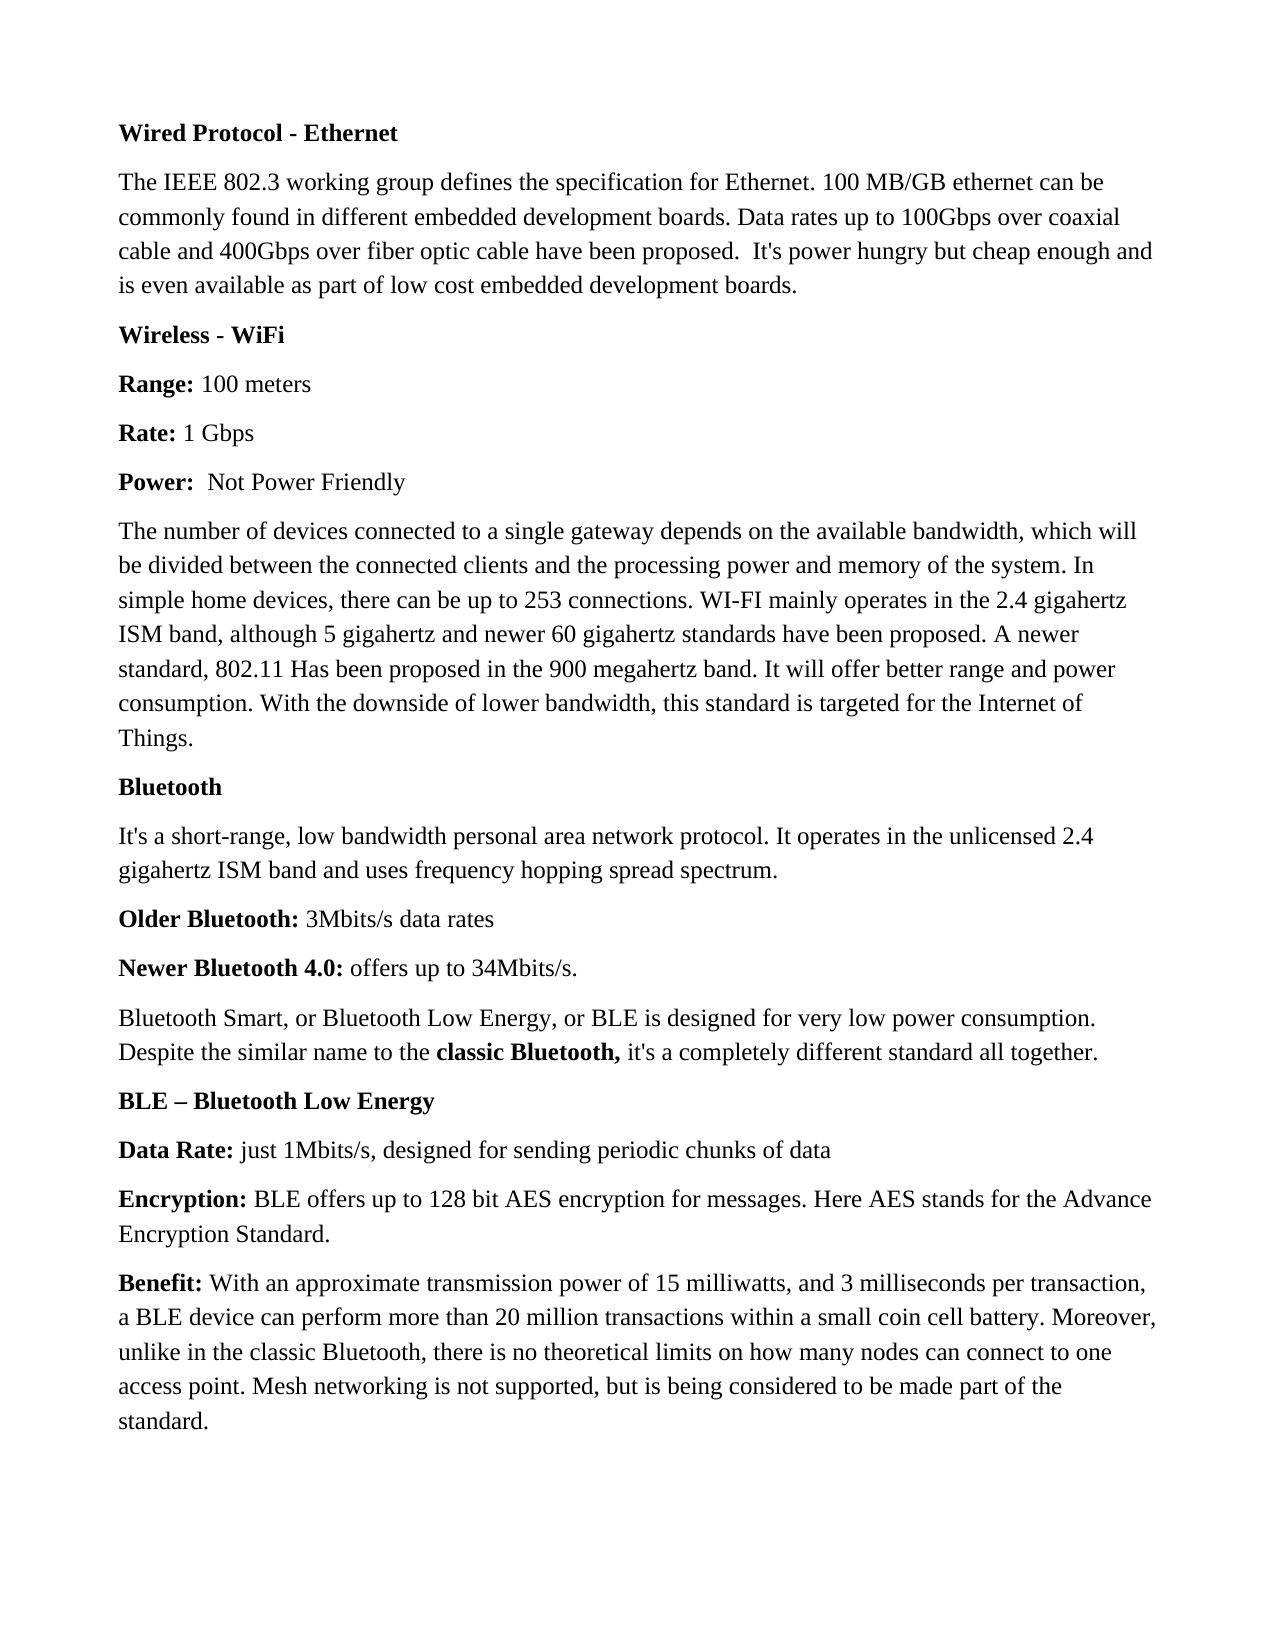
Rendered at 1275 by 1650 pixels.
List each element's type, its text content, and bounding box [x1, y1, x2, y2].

text Rate: 1 Gbps [118, 418, 1157, 447]
text Range: 100 meters [118, 369, 1157, 397]
text Encryption: BLE offers up to 128 bit AES encryption for messages. Here AES stands for the Advance Encryption Standard. [118, 1184, 1157, 1247]
text Newer Bluetooth 4.0: offers up to 34Mbits/s. [118, 953, 1157, 982]
text The IEEE 802.3 working group defines the specification for Ethernet. 100 MB/GB ethernet can be commonly found in different embedded development boards. Data rates up to 100Gbps over coaxial cable and 400Gbps over fiber optic cable have been proposed. It's power hungry but cheap enough and is even available as part of low cost embedded development boards. [118, 167, 1157, 299]
text The number of devices connected to a single gateway depends on the available bandwidth, which will be divided between the connected clients and the processing power and memory of the system. In simple home devices, there can be up to 253 connections. WI-FI mainly operates in the 2.4 gigahertz ISM band, although 5 gigahertz and newer 60 gigahertz standards have been proposed. A newer standard, 802.11 Has been proposed in the 900 megahertz band. It will offer better range and power consumption. With the downside of lower bandwidth, this standard is targeted for the Internet of Things. [118, 516, 1157, 752]
text Benefit: With an approximate transmission power of 15 milliwatts, and 3 milliseconds per transaction, a BLE device can perform more than 20 million transactions within a small coin cell battery. Moreover, unlike in the classic Bluetooth, there is no theoretical limits on how many nodes can connect to one access point. Mesh networking is not supported, but is being considered to be made part of the standard. [118, 1268, 1157, 1434]
text Older Bluetooth: 3Mbits/s data rates [118, 904, 1157, 933]
text BLE – Bluetooth Low Energy [118, 1086, 1157, 1115]
text Wireless - WiFi [118, 320, 1157, 348]
text Power: Not Power Friendly [118, 467, 1157, 496]
text Bluetooth [118, 772, 1157, 801]
text It's a short-range, low bandwidth personal area network protocol. It operates in the unlicensed 2.4 gigahertz ISM band and uses frequency hopping spread spectrum. [118, 821, 1157, 884]
text Data Rate: just 1Mbits/s, designed for sending periodic chunks of data [118, 1135, 1157, 1164]
text Wired Protocol - Ethernet [118, 118, 1157, 147]
text Bluetooth Smart, or Bluetooth Low Energy, or BLE is designed for very low power consumption. Despite the similar name to the classic Bluetooth, it's a completely different standard all together. [118, 1003, 1157, 1066]
